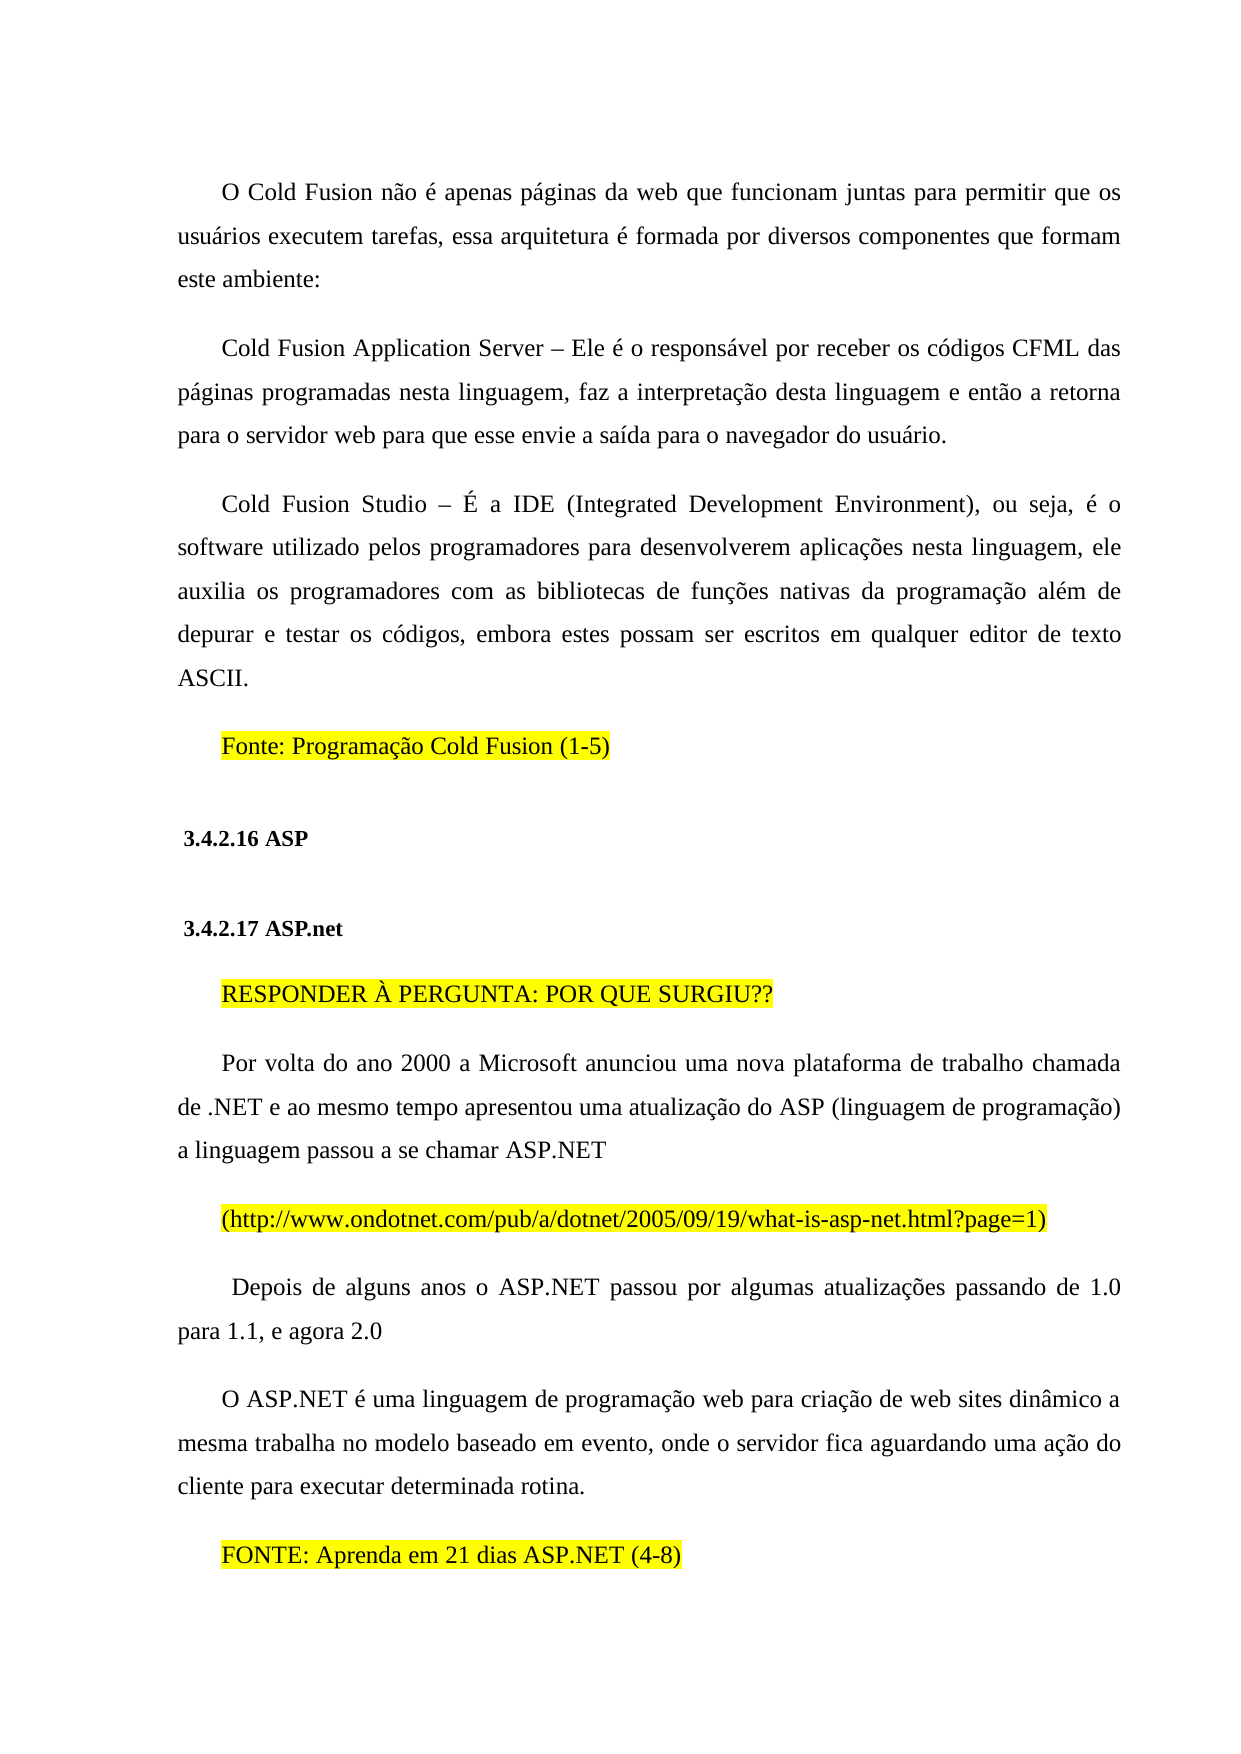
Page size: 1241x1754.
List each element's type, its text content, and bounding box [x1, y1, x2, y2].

text Cold Fusion Application Server – Ele é o responsável por receber os códigos CFML das páginas programadas nesta linguagem, faz a interpretação desta linguagem e então a retorna para o servidor web para que esse envie a saída para o navegador do usuário. [177, 333, 1122, 449]
subtitle ASP [177, 825, 1122, 851]
text FONTE: Aprenda em 21 dias ASP.NET (4-8) [177, 1540, 1122, 1569]
text O Cold Fusion não é apenas páginas da web que funcionam juntas para permitir que os usuários executem tarefas, essa arquitetura é formada por diversos componentes que formam este ambiente: [177, 177, 1122, 293]
subtitle ASP.net [177, 914, 1122, 941]
text Fonte: Programação Cold Fusion (1-5) [177, 731, 1122, 760]
text RESPONDER À PERGUNTA: POR QUE SURGIU?? [177, 979, 1122, 1008]
text Cold Fusion Studio – É a IDE (Integrated Development Environment), ou seja, é o software utilizado pelos programadores para desenvolverem aplicações nesta linguagem, ele auxilia os programadores com as bibliotecas de funções nativas da programação além de depurar e testar os códigos, embora estes possam ser escritos em qualquer editor de texto ASCII. [177, 488, 1122, 692]
text Depois de alguns anos o ASP.NET passou por algumas atualizações passando de 1.0 para 1.1, e agora 2.0 [177, 1272, 1122, 1344]
text (http://www.ondotnet.com/pub/a/dotnet/2005/09/19/what-is-asp-net.html?page=1) [177, 1203, 1122, 1232]
text O ASP.NET é uma linguagem de programação web para criação de web sites dinâmico a mesma trabalha no modelo baseado em evento, onde o servidor fica aguardando uma ação do cliente para executar determinada rotina. [177, 1384, 1122, 1500]
text Por volta do ano 2000 a Microsoft anunciou uma nova plataforma de trabalho chamada de .NET e ao mesmo tempo apresentou uma atualização do ASP (linguagem de programação) a linguagem passou a se chamar ASP.NET [177, 1048, 1122, 1164]
